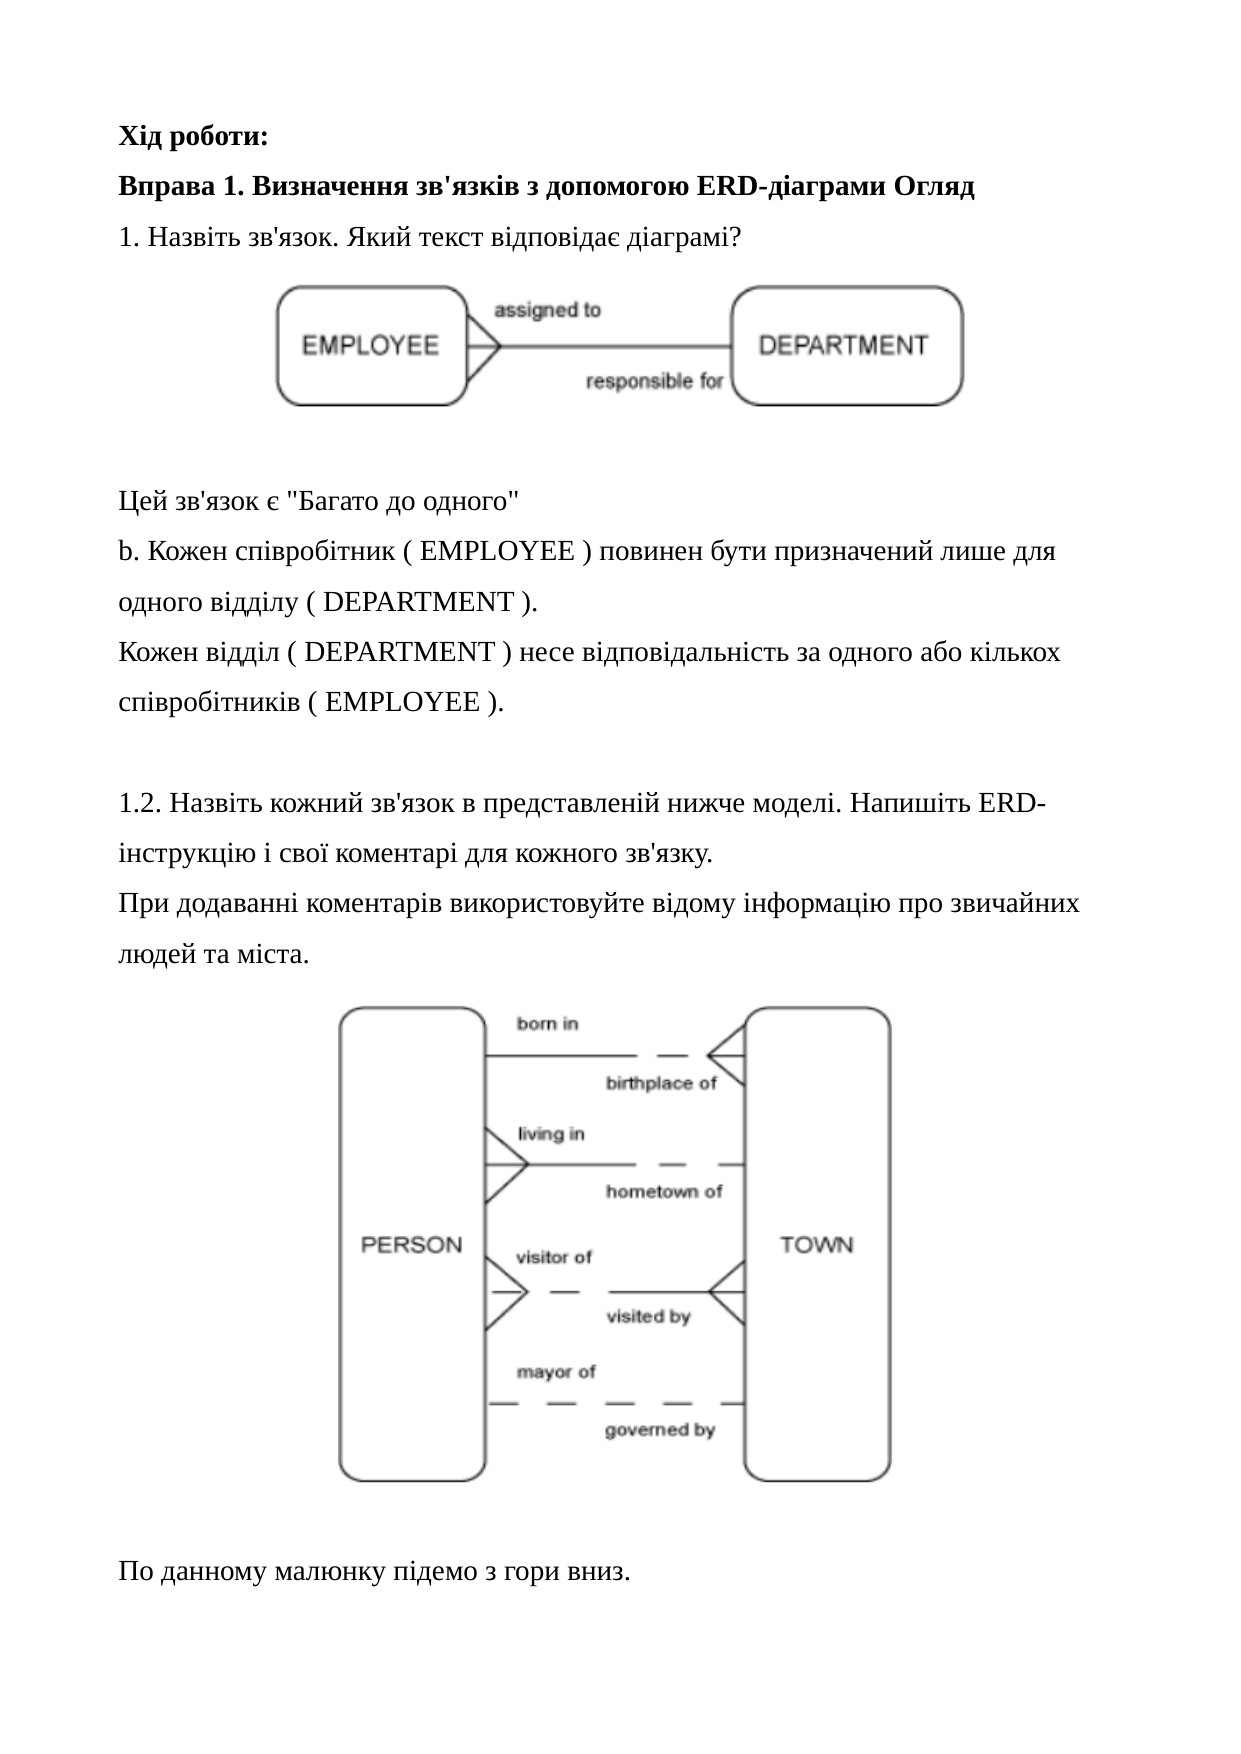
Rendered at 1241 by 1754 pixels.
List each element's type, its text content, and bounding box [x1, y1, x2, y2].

text При додаванні коментарів використовуйте відому інформацію про звичайних людей та міста. [118, 886, 1122, 969]
picture [326, 986, 914, 1487]
text 1. Назвіть зв'язок. Який текст відповідає діаграмі? [118, 219, 1122, 252]
text Хід роботи: [118, 118, 1122, 152]
text 1.2. Назвіть кожний зв'язок в представленій нижче моделі. Напишіть ERD-інструкцію і свої коментарі для кожного зв'язку. [118, 785, 1122, 869]
text Цей зв'язок є "Багато до одного" [118, 483, 1122, 517]
text Кожен відділ ( DEPARTMENT ) несе відповідальність за одного або кількох співробітників ( EMPLOYEE ). [118, 634, 1122, 718]
text Вправа 1. Визначення зв'язків з допомогою ERD-діаграми Огляд [118, 168, 1122, 202]
text По данному малюнку підемо з гори вниз. [118, 1553, 1122, 1587]
text b. Кожен співробітник ( EMPLOYEE ) повинен бути призначений лише для одного відділу ( DEPARTMENT ). [118, 533, 1122, 617]
picture [269, 269, 971, 416]
